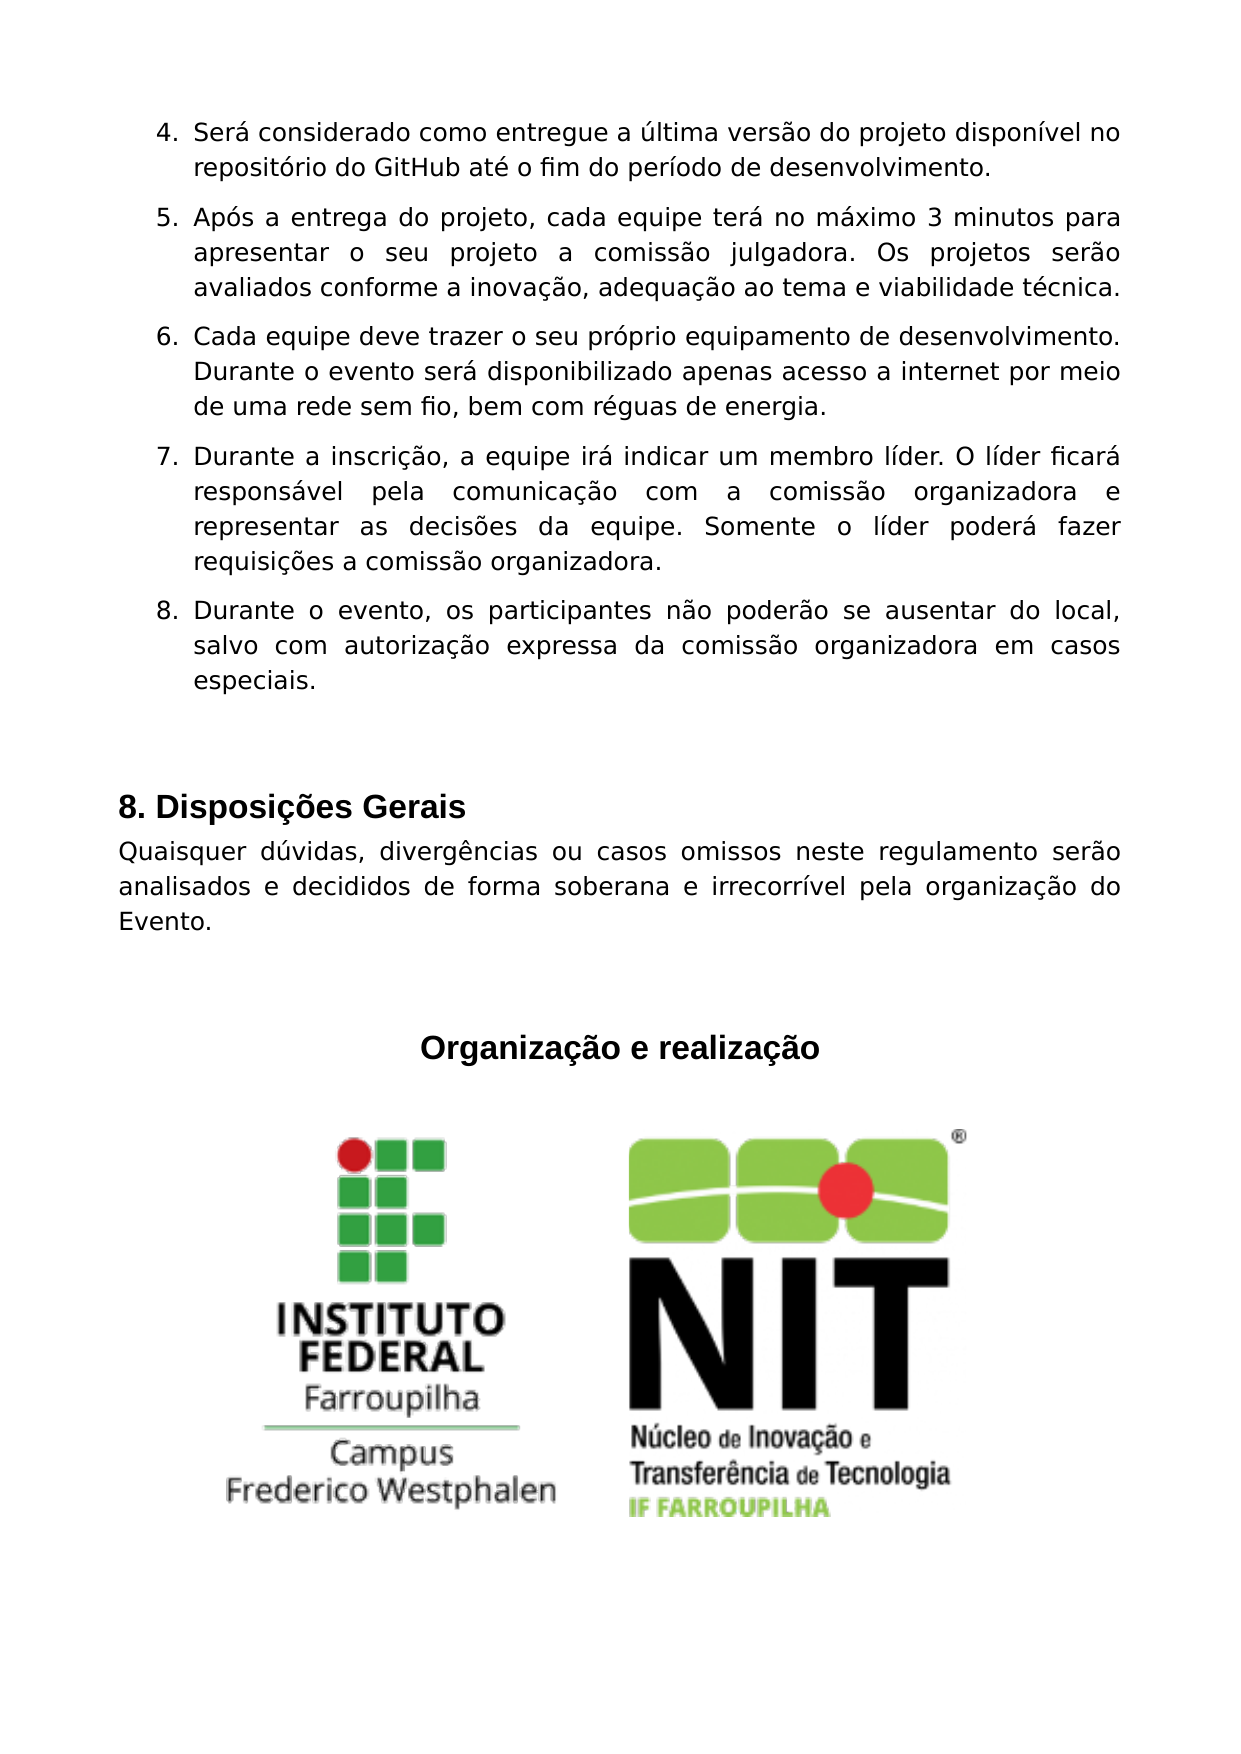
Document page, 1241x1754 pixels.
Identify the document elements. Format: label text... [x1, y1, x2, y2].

list Durante o evento, os participantes não poderão se ausentar do local, salvo com autorização expressa da comissão organizadora em casos especiais. [156, 596, 1122, 696]
picture [628, 1129, 967, 1517]
list Cada equipe deve trazer o seu próprio equipamento de desenvolvimento. Durante o evento será disponibilizado apenas acesso a internet por meio de uma rede sem fio, bem com réguas de energia. [156, 322, 1122, 421]
list Será considerado como entregue a última versão do projeto disponível no repositório do GitHub até o fim do período de desenvolvimento. [156, 118, 1122, 182]
list Após a entrega do projeto, cada equipe terá no máximo 3 minutos para apresentar o seu projeto a comissão julgadora. Os projetos serão avaliados conforme a inovação, adequação ao tema e viabilidade técnica. [156, 203, 1122, 302]
subtitle Organização e realização [118, 1028, 1122, 1066]
picture [223, 1128, 562, 1516]
text Quaisquer dúvidas, divergências ou casos omissos neste regulamento serão analisados e decididos de forma soberana e irrecorrível pela organização do Evento. [118, 838, 1122, 937]
list Durante a inscrição, a equipe irá indicar um membro líder. O líder ficará responsável pela comunicação com a comissão organizadora e representar as decisões da equipe. Somente o líder poderá fazer requisições a comissão organizadora. [156, 442, 1122, 576]
subtitle 8. Disposições Gerais [118, 786, 1122, 825]
